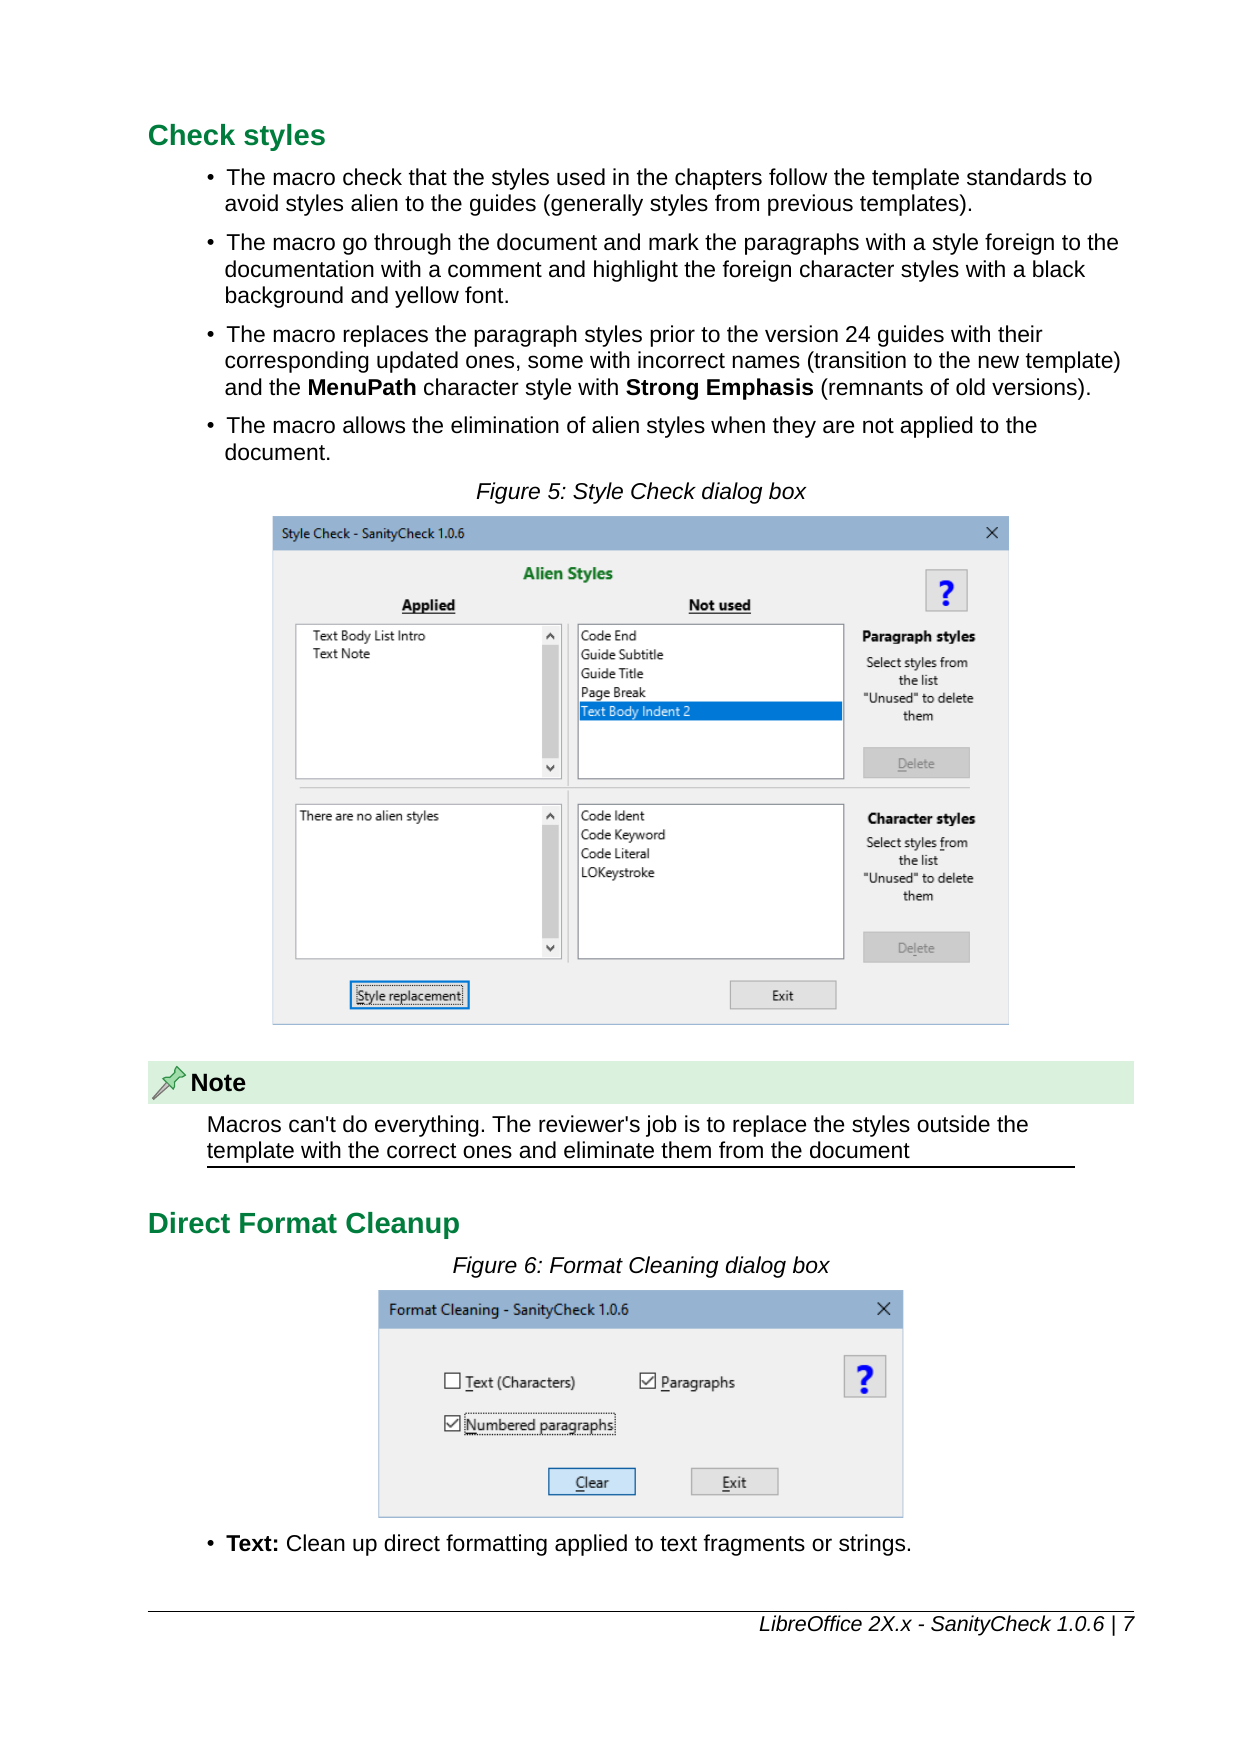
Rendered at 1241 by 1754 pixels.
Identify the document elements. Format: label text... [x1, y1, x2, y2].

list The macro allows the elimination of alien styles when they are not applied to the document. [207, 412, 1134, 465]
subtitle Direct Format Cleanup [148, 1206, 1134, 1239]
subtitle Check styles [148, 118, 1134, 152]
picture [378, 1290, 904, 1518]
text Figure 5: Style Check dialog box [272, 478, 1009, 504]
picture [272, 516, 1009, 1025]
list Text: Clean up direct formatting applied to text fragments or strings. [207, 1530, 1134, 1556]
subtitle Note [148, 1061, 1134, 1104]
text Figure 6: Format Cleaning dialog box [378, 1252, 903, 1278]
list The macro check that the styles used in the chapters follow the template standards to avoid styles alien to the guides (generally styles from previous templates). [207, 164, 1134, 217]
text Macros can't do everything. The reviewer's job is to replace the styles outside the template with the correct ones and eliminate them from the document [207, 1111, 1075, 1166]
list The macro replaces the paragraph styles prior to the version 24 guides with their corresponding updated ones, some with incorrect names (transition to the new template) and the MenuPath character style with Strong Emphasis (remnants of old versions). [207, 321, 1134, 400]
list The macro go through the document and mark the paragraphs with a style foreign to the documentation with a comment and highlight the foreign character styles with a black background and yellow font. [207, 229, 1134, 308]
